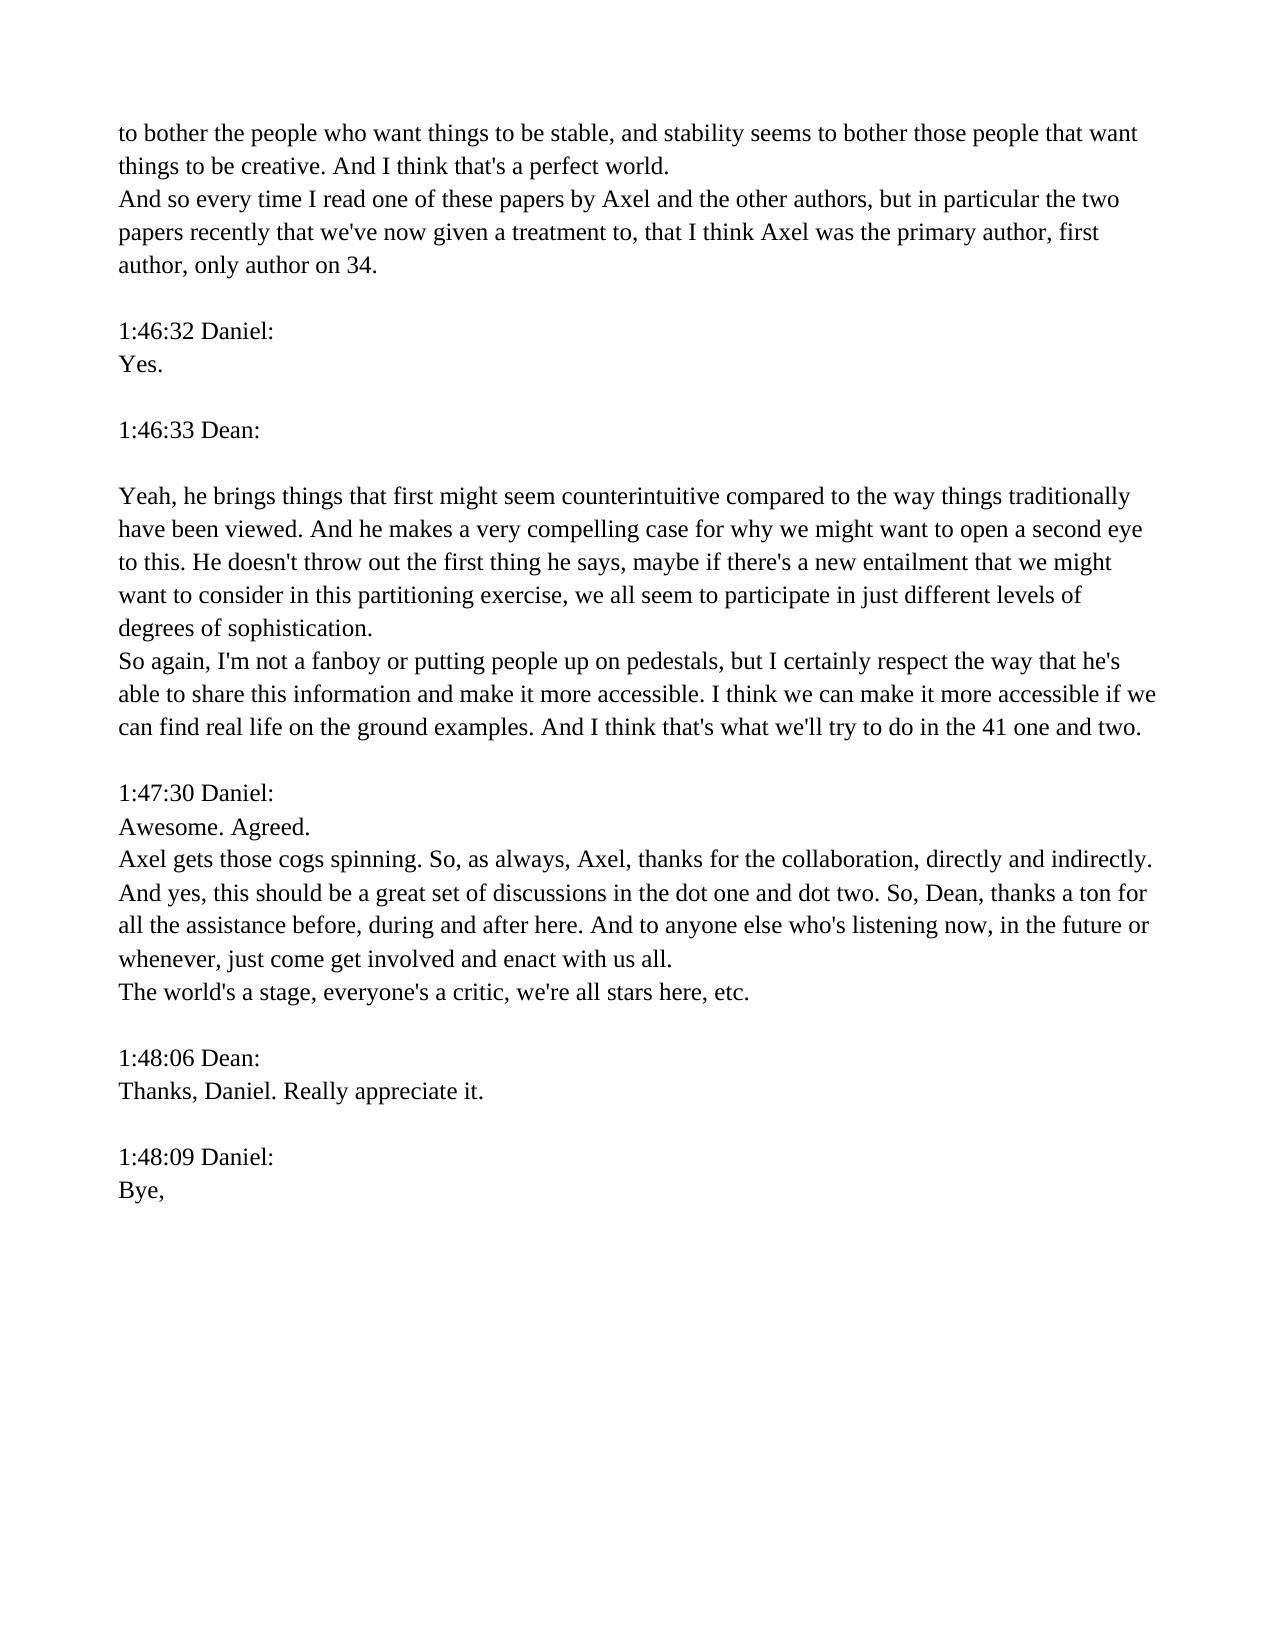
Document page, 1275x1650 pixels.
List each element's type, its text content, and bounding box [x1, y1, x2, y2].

text Bye, [118, 1175, 1157, 1203]
text Yeah, he brings things that first might seem counterintuitive compared to the way things traditionally have been viewed. And he makes a very compelling case for why we might want to open a second eye to this. He doesn't throw out the first thing he says, maybe if there's a new entailment that we might want to consider in this partitioning exercise, we all seem to participate in just different levels of degrees of sophistication. [118, 481, 1157, 642]
text And so every time I read one of these papers by Axel and the other authors, but in particular the two papers recently that we've now given a treatment to, that I think Axel was the primary author, first author, only author on 34. [118, 184, 1157, 279]
text 1:48:06 Dean: [118, 1043, 1157, 1071]
text 1:47:30 Daniel: [118, 778, 1157, 807]
text 1:46:32 Daniel: [118, 316, 1157, 345]
text Yes. [118, 349, 1157, 378]
text So again, I'm not a fanboy or putting people up on pedestals, but I certainly respect the way that he's able to share this information and make it more accessible. I think we can make it more accessible if we can find real life on the ground examples. And I think that's what we'll try to do in the 41 one and two. [118, 646, 1157, 741]
text The world's a stage, everyone's a critic, we're all stars here, etc. [118, 977, 1157, 1005]
text 1:46:33 Dean: [118, 415, 1157, 444]
text Thanks, Daniel. Really appreciate it. [118, 1076, 1157, 1104]
text Axel gets those cogs spinning. So, as always, Axel, thanks for the collaboration, directly and indirectly. And yes, this should be a great set of discussions in the dot one and dot two. So, Dean, thanks a ton for all the assistance before, during and after here. And to anyone else who's listening now, in the future or whenever, just come get involved and enact with us all. [118, 844, 1157, 972]
text to bother the people who want things to be stable, and stability seems to bother those people that want things to be creative. And I think that's a perfect world. [118, 118, 1157, 180]
text 1:48:09 Daniel: [118, 1142, 1157, 1171]
text Awesome. Agreed. [118, 812, 1157, 840]
